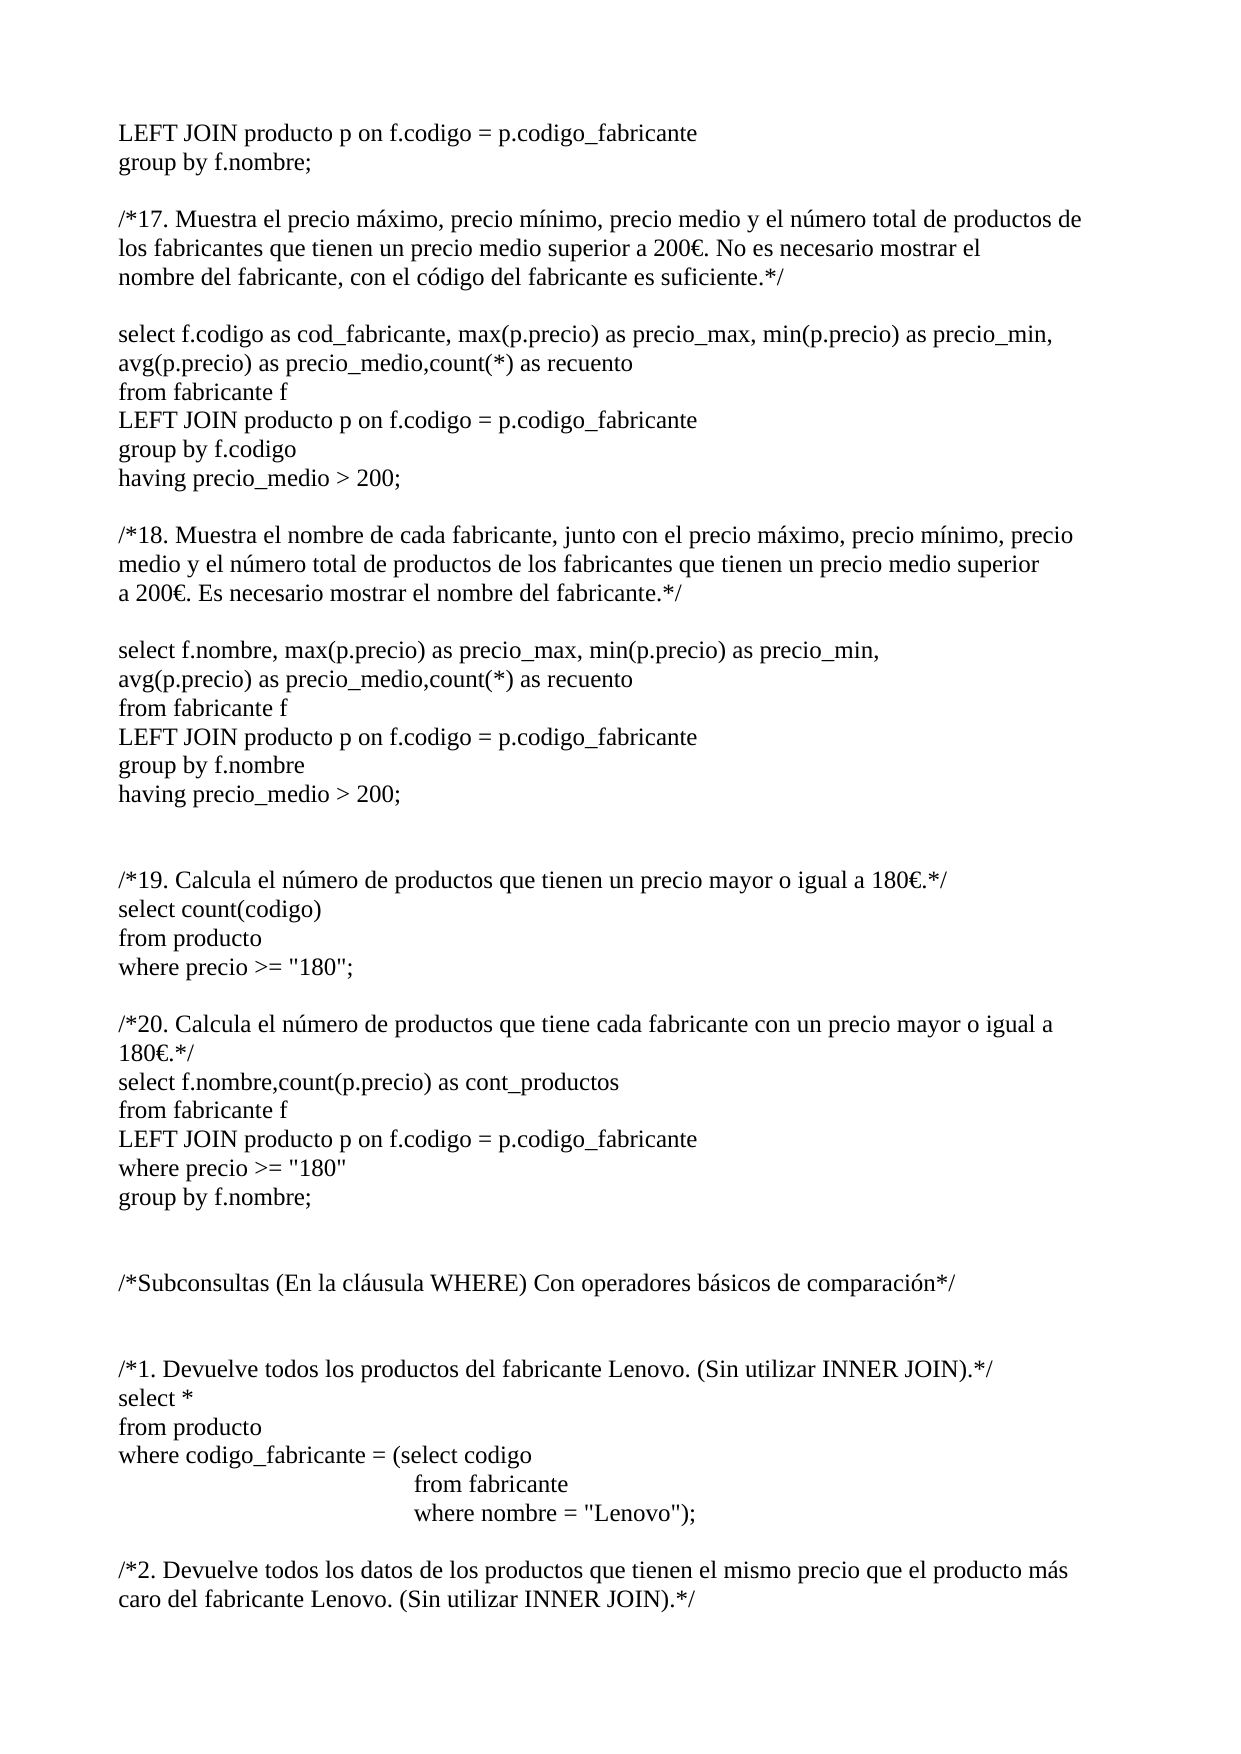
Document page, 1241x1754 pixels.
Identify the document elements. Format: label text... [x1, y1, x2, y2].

text LEFT JOIN producto p on f.codigo = p.codigo_fabricante group by f.nombre; /*17. Muestra el precio máximo, precio mínimo, precio medio y el número total de productos de los fabricantes que tienen un precio medio superior a 200€. No es necesario mostrar el nombre del fabricante, con el código del fabricante es suficiente.*/ select f.codigo as cod_fabricante, max(p.precio) as precio_max, min(p.precio) as precio_min, avg(p.precio) as precio_medio,count(*) as recuento from fabricante f LEFT JOIN producto p on f.codigo = p.codigo_fabricante group by f.codigo having precio_medio > 200; /*18. Muestra el nombre de cada fabricante, junto con el precio máximo, precio mínimo, precio medio y el número total de productos de los fabricantes que tienen un precio medio superior a 200€. Es necesario mostrar el nombre del fabricante.*/ select f.nombre, max(p.precio) as precio_max, min(p.precio) as precio_min, avg(p.precio) as precio_medio,count(*) as recuento from fabricante f LEFT JOIN producto p on f.codigo = p.codigo_fabricante group by f.nombre having precio_medio > 200; /*19. Calcula el número de productos que tienen un precio mayor o igual a 180€.*/ select count(codigo) from producto where precio >= "180"; /*20. Calcula el número de productos que tiene cada fabricante con un precio mayor o igual a 180€.*/ select f.nombre,count(p.precio) as cont_productos from fabricante f LEFT JOIN producto p on f.codigo = p.codigo_fabricante where precio >= "180" group by f.nombre; /*Subconsultas (En la cláusula WHERE) Con operadores básicos de comparación*/ /*1. Devuelve todos los productos del fabricante Lenovo. (Sin utilizar INNER JOIN).*/ select * from producto where codigo_fabricante = (select codigo from fabricante where nombre = "Lenovo"); /*2. Devuelve todos los datos de los productos que tienen el mismo precio que el producto más caro del fabricante Lenovo. (Sin utilizar INNER JOIN).*/ [118, 118, 1122, 1613]
